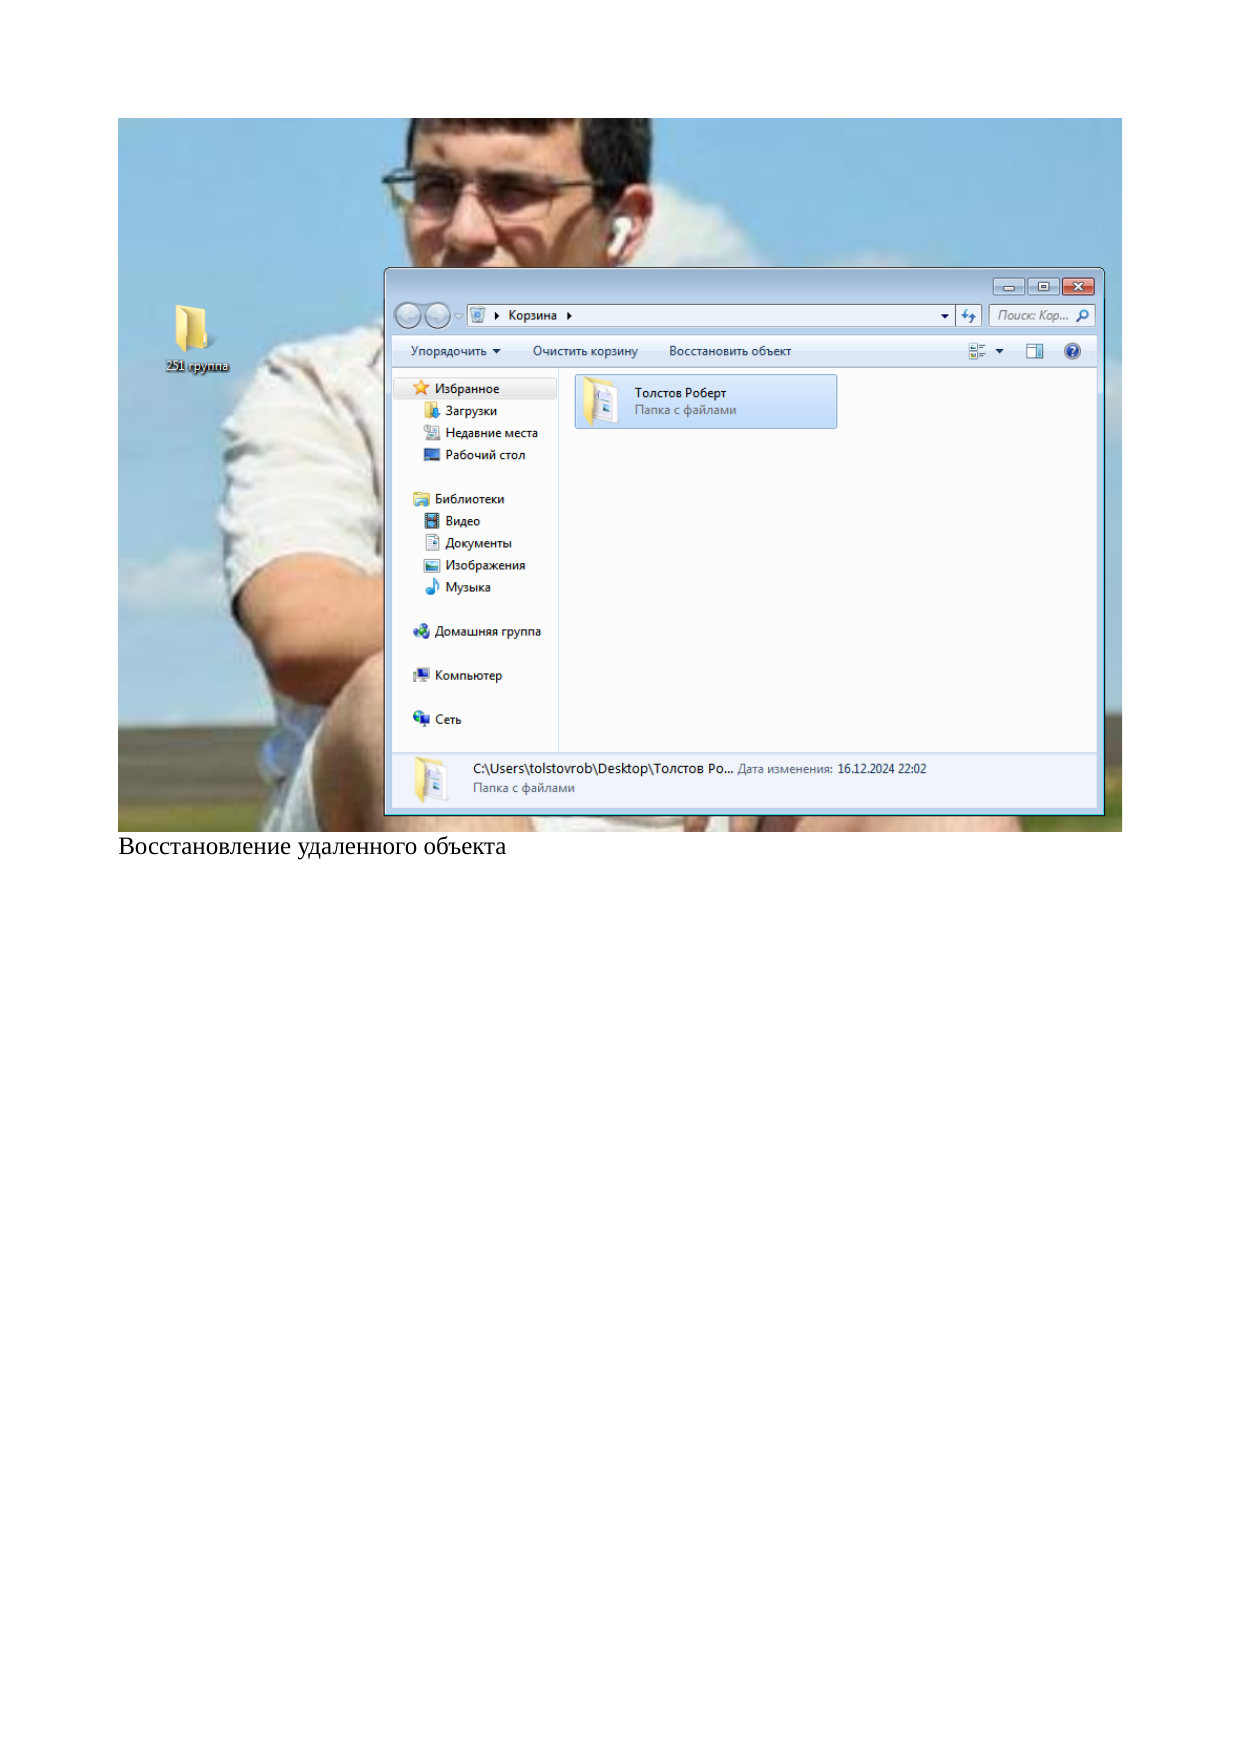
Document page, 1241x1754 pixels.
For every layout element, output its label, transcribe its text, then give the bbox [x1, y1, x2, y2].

picture [118, 118, 1123, 832]
text Восстановление удаленного объекта [118, 832, 1122, 860]
